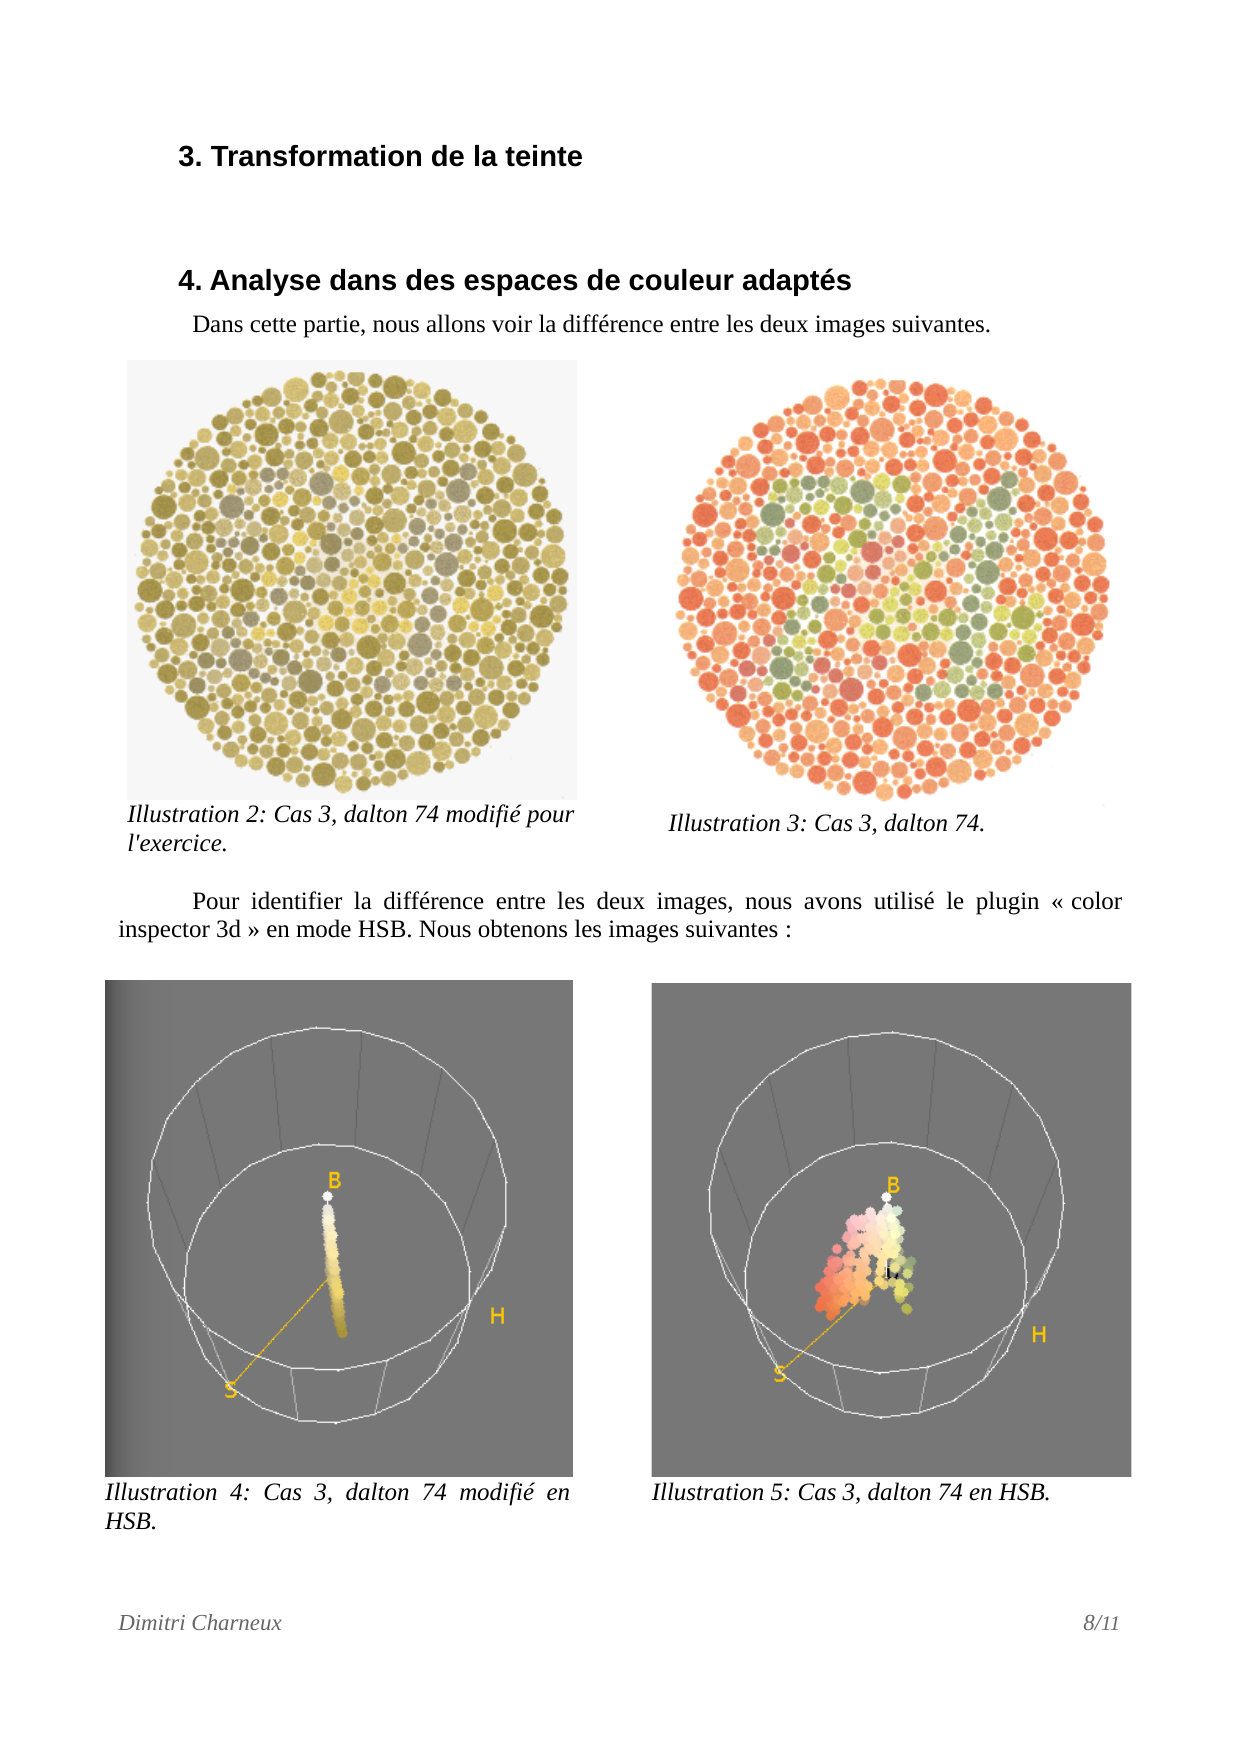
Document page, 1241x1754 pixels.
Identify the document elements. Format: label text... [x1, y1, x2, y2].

text Illustration 4: Cas 3, dalton 74 modifié en HSB. [105, 1477, 573, 1534]
picture [651, 983, 1132, 1477]
subtitle 3. Transformation de la teinte [118, 139, 1122, 172]
subtitle 4. Analyse dans des espaces de couleur adaptés [118, 263, 1122, 297]
picture [668, 368, 1119, 808]
text Illustration 3: Cas 3, dalton 74. [668, 808, 1118, 837]
text Pour identifier la différence entre les deux images, nous avons utilisé le plugin « color inspector 3d » en mode HSB. Nous obtenons les images suivantes : [118, 886, 1122, 943]
picture [127, 360, 578, 800]
text Dans cette partie, nous allons voir la différence entre les deux images suivantes. [118, 309, 1122, 338]
text Illustration 5: Cas 3, dalton 74 en HSB. [652, 1477, 1132, 1505]
picture [105, 980, 573, 1477]
text Illustration 2: Cas 3, dalton 74 modifié pour l'exercice. [127, 800, 577, 857]
